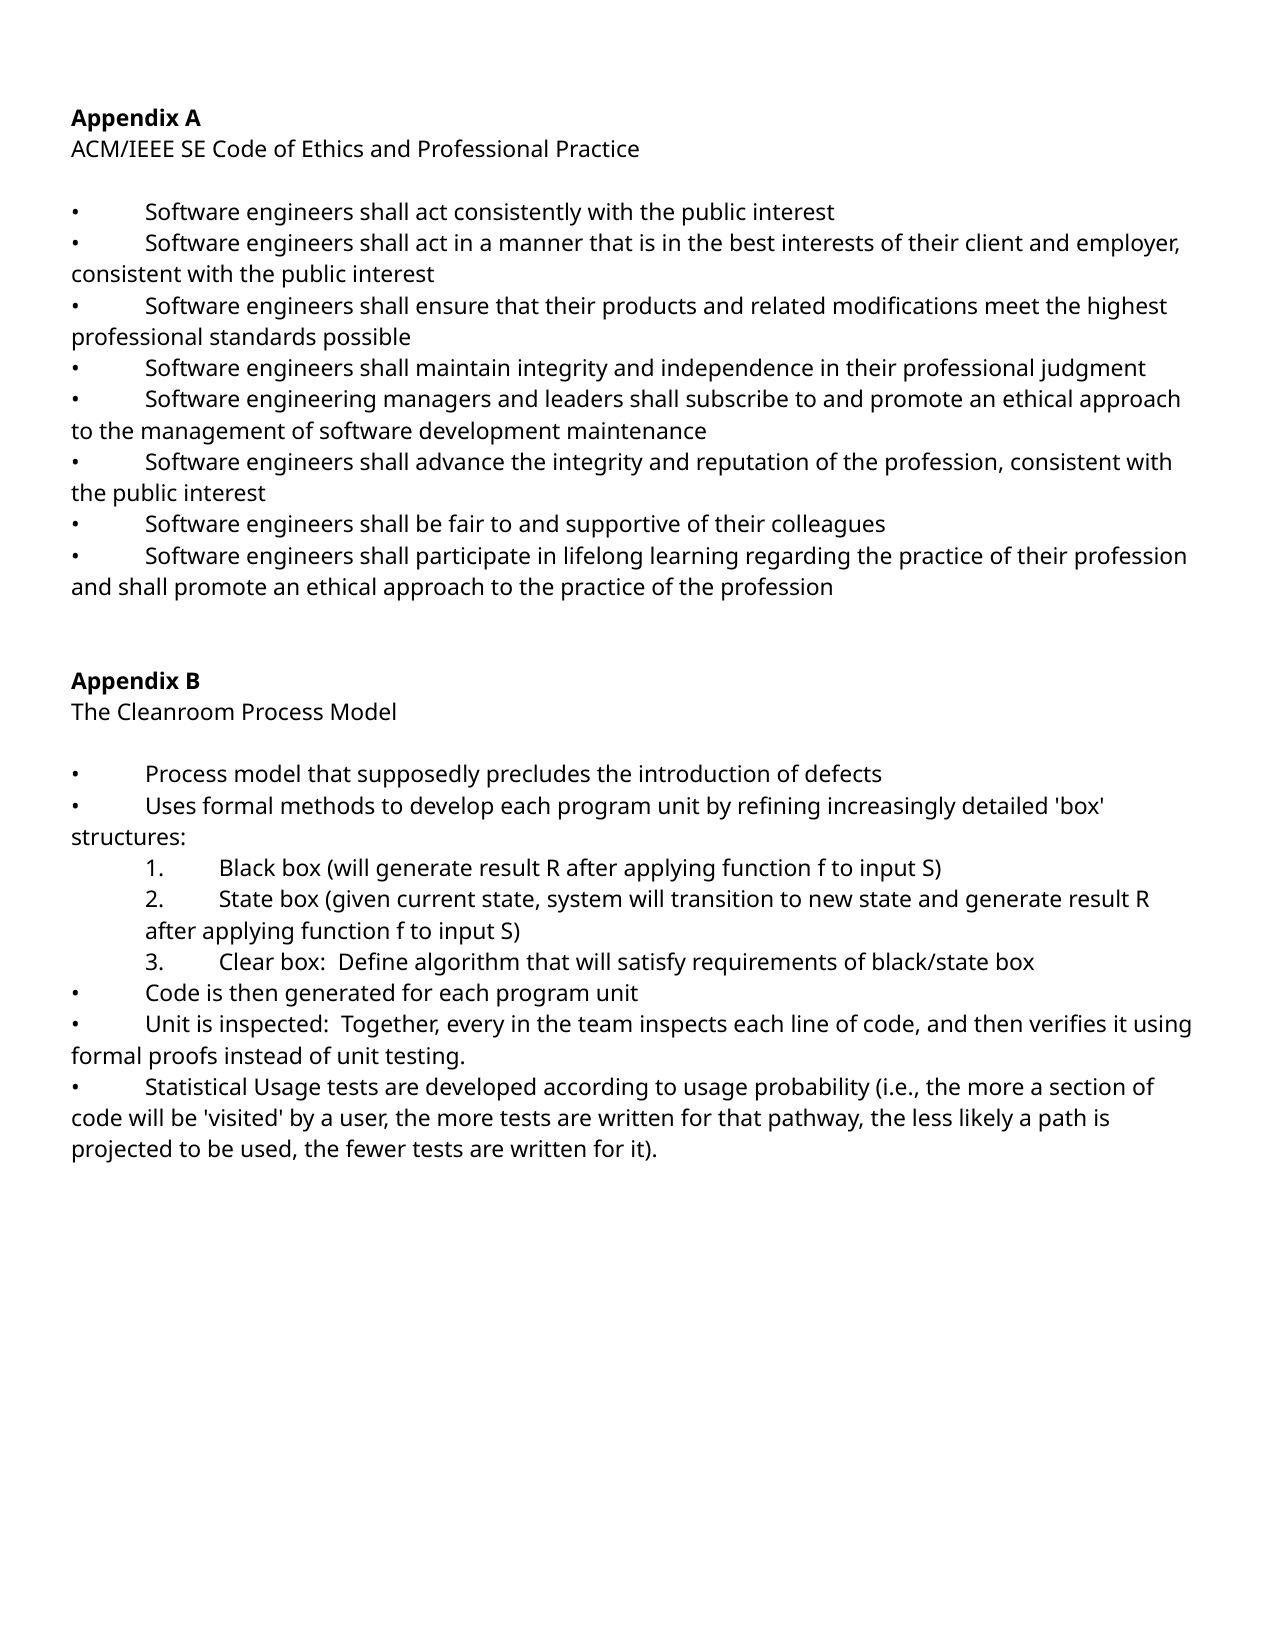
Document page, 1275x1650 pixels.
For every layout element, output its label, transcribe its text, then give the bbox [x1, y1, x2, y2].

text 3. Clear box: Define algorithm that will satisfy requirements of black/state box [145, 946, 1204, 977]
text • Code is then generated for each program unit [71, 977, 1204, 1008]
text • Software engineers shall maintain integrity and independence in their professional judgment [71, 352, 1204, 383]
text Appendix B [71, 664, 1204, 696]
text • Software engineers shall participate in lifelong learning regarding the practice of their profession and shall promote an ethical approach to the practice of the profession [71, 539, 1204, 602]
text 2. State box (given current state, system will transition to new state and generate result R after applying function f to input S) [145, 883, 1204, 946]
text • Unit is inspected: Together, every in the team inspects each line of code, and then verifies it using formal proofs instead of unit testing. [71, 1008, 1204, 1071]
text • Uses formal methods to develop each program unit by refining increasingly detailed 'box' structures: [71, 789, 1204, 852]
text • Process model that supposedly precludes the introduction of defects [71, 758, 1204, 789]
text • Software engineers shall advance the integrity and reputation of the profession, consistent with the public interest [71, 446, 1204, 508]
text • Software engineering managers and leaders shall subscribe to and promote an ethical approach to the management of software development maintenance [71, 383, 1204, 446]
text • Statistical Usage tests are developed according to usage probability (i.e., the more a section of code will be 'visited' by a user, the more tests are written for that pathway, the less likely a path is projected to be used, the fewer tests are written for it). [71, 1071, 1204, 1164]
text • Software engineers shall ensure that their products and related modifications meet the highest professional standards possible [71, 289, 1204, 352]
text • Software engineers shall be fair to and supportive of their colleagues [71, 508, 1204, 539]
text Appendix A [71, 102, 1204, 133]
text 1. Black box (will generate result R after applying function f to input S) [145, 852, 1204, 883]
text ACM/IEEE SE Code of Ethics and Professional Practice [71, 133, 1204, 164]
text • Software engineers shall act consistently with the public interest [71, 196, 1204, 227]
text The Cleanroom Process Model [71, 696, 1204, 727]
text • Software engineers shall act in a manner that is in the best interests of their client and employer, consistent with the public interest [71, 227, 1204, 289]
